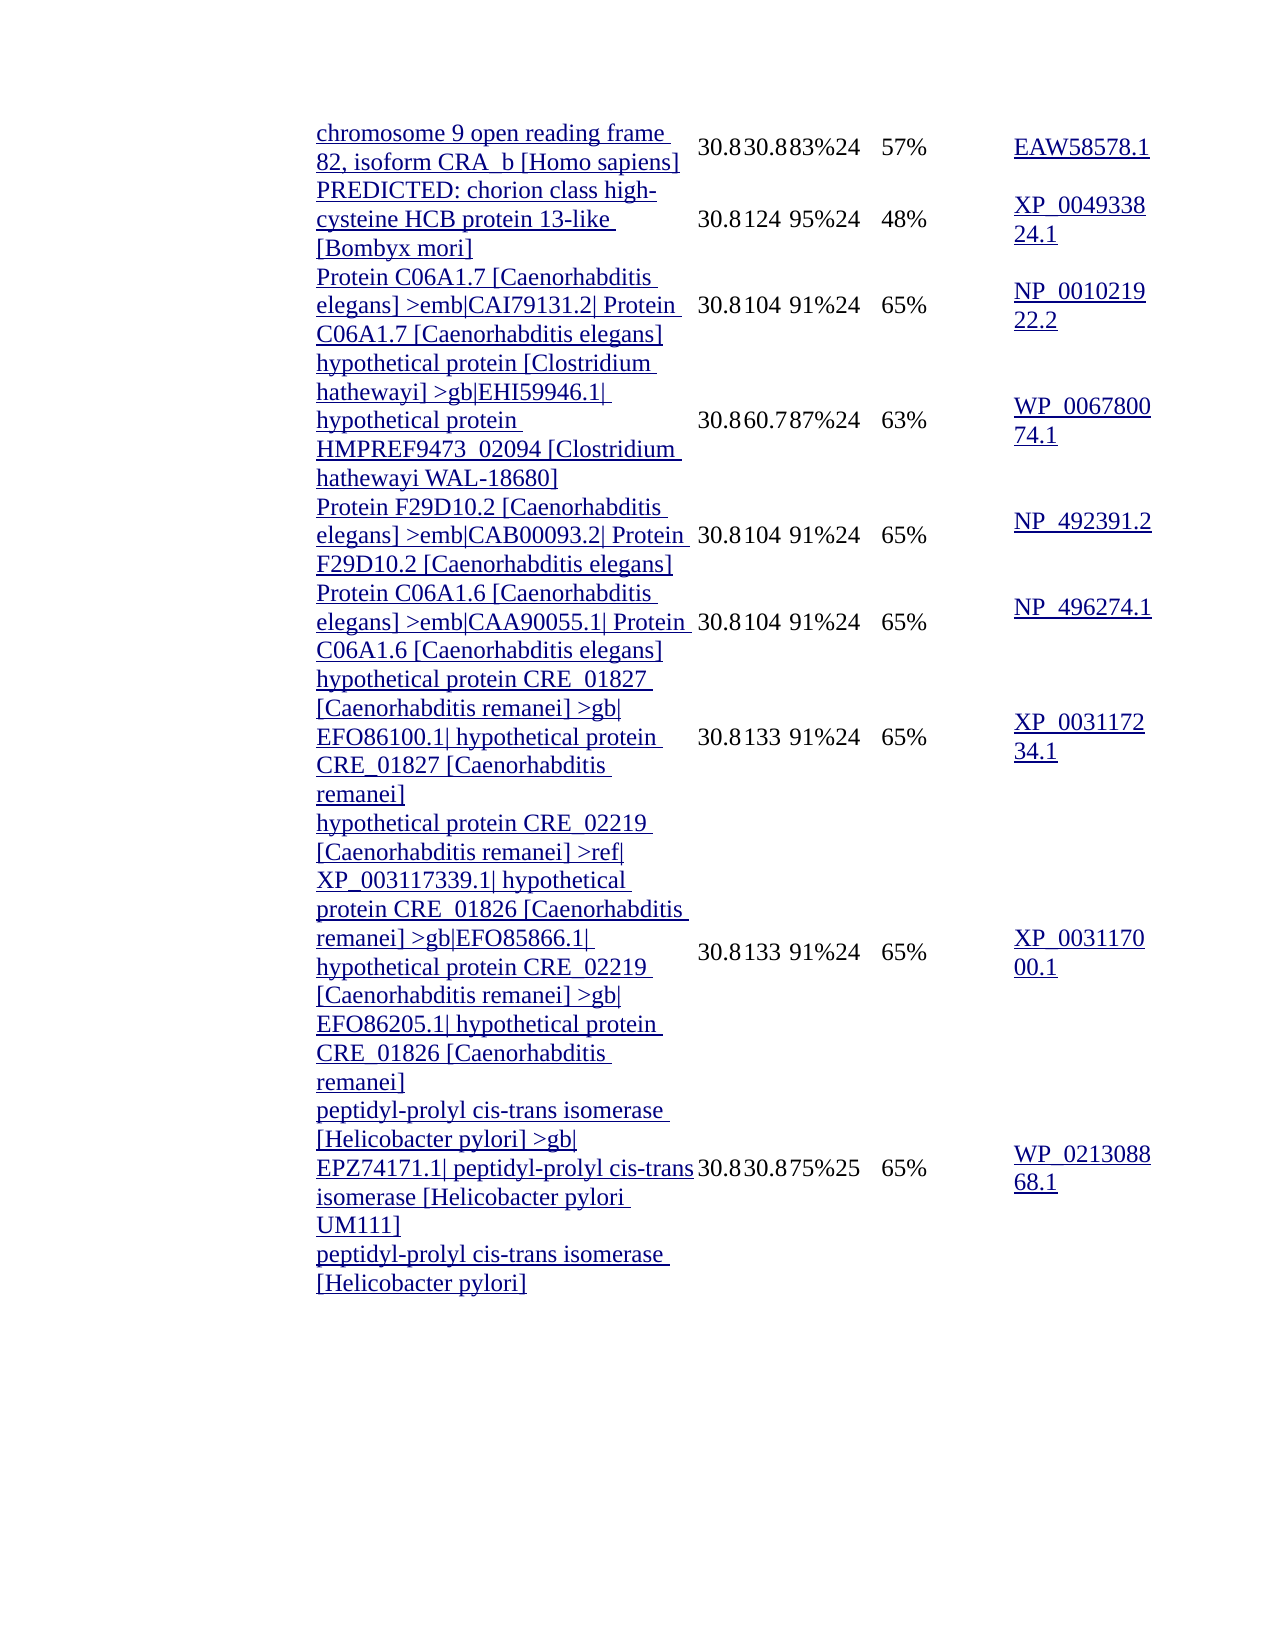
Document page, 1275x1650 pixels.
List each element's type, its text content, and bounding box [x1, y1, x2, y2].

table_cell 30.8 [698, 578, 743, 664]
table_cell 24 [835, 118, 881, 176]
table_cell [118, 808, 316, 1096]
table_cell 30.8 [743, 118, 789, 176]
table_cell [118, 118, 316, 176]
table_cell XP_003117234.1 [1014, 664, 1157, 808]
table_cell 104 [743, 492, 789, 578]
table_cell 65% [881, 262, 1013, 348]
table_cell [118, 578, 316, 664]
table_cell 75% [789, 1096, 835, 1239]
table_cell 87% [789, 348, 835, 492]
table_cell EAW58578.1 [1014, 118, 1157, 176]
table_cell 65% [881, 808, 1013, 1096]
table_cell XP_003117000.1 [1014, 808, 1157, 1096]
table_cell XP_004933824.1 [1014, 176, 1157, 262]
table_cell [118, 492, 316, 578]
table_cell 104 [743, 262, 789, 348]
table_cell [698, 1239, 1157, 1297]
table_cell 91% [789, 578, 835, 664]
table_cell Protein C06A1.7 [Caenorhabditis elegans] >emb|CAI79131.2| Protein C06A1.7 [Caenorhabditis elegans] [316, 262, 697, 348]
table_cell hypothetical protein [Clostridium hathewayi] >gb|EHI59946.1| hypothetical protein HMPREF9473_02094 [Clostridium hathewayi WAL-18680] [316, 348, 697, 492]
table_cell 30.8 [698, 118, 743, 176]
table_cell 65% [881, 1096, 1013, 1239]
table_cell 133 [743, 664, 789, 808]
table_cell 25 [835, 1096, 881, 1239]
table_cell 63% [881, 348, 1013, 492]
table_cell [118, 1239, 316, 1297]
table_cell 65% [881, 664, 1013, 808]
table_cell 24 [835, 262, 881, 348]
table_cell 30.8 [743, 1096, 789, 1239]
table_cell PREDICTED: chorion class high-cysteine HCB protein 13-like [Bombyx mori] [316, 176, 697, 262]
table_cell chromosome 9 open reading frame 82, isoform CRA_b [Homo sapiens] [316, 118, 697, 176]
table_cell Protein C06A1.6 [Caenorhabditis elegans] >emb|CAA90055.1| Protein C06A1.6 [Caenorhabditis elegans] [316, 578, 697, 664]
table_cell 24 [835, 176, 881, 262]
table_cell hypothetical protein CRE_01827 [Caenorhabditis remanei] >gb|EFO86100.1| hypothetical protein CRE_01827 [Caenorhabditis remanei] [316, 664, 697, 808]
table_cell 24 [835, 664, 881, 808]
table_cell 124 [743, 176, 789, 262]
table_cell 24 [835, 578, 881, 664]
table_cell 91% [789, 262, 835, 348]
table_cell 133 [743, 808, 789, 1096]
table_cell 30.8 [698, 664, 743, 808]
table_cell hypothetical protein CRE_02219 [Caenorhabditis remanei] >ref|XP_003117339.1| hypothetical protein CRE_01826 [Caenorhabditis remanei] >gb|EFO85866.1| hypothetical protein CRE_02219 [Caenorhabditis remanei] >gb|EFO86205.1| hypothetical protein CRE_01826 [Caenorhabditis remanei] [316, 808, 697, 1096]
table_cell NP_001021922.2 [1014, 262, 1157, 348]
table_cell 95% [789, 176, 835, 262]
table_cell WP_021308868.1 [1014, 1096, 1157, 1239]
table_cell 24 [835, 348, 881, 492]
table_cell 91% [789, 808, 835, 1096]
table_cell 30.8 [698, 348, 743, 492]
table_cell 24 [835, 492, 881, 578]
table_cell NP_492391.2 [1014, 492, 1157, 578]
table_cell 65% [881, 492, 1013, 578]
table_cell 104 [743, 578, 789, 664]
table_cell [118, 664, 316, 808]
table_cell 57% [881, 118, 1013, 176]
table_cell WP_006780074.1 [1014, 348, 1157, 492]
table_cell [118, 176, 316, 262]
table_cell [118, 1096, 316, 1239]
table_cell 60.7 [743, 348, 789, 492]
table_cell 48% [881, 176, 1013, 262]
table_cell 30.8 [698, 492, 743, 578]
table_cell 30.8 [698, 808, 743, 1096]
table_cell peptidyl-prolyl cis-trans isomerase [Helicobacter pylori] [316, 1239, 697, 1297]
table_cell 91% [789, 664, 835, 808]
table_cell 24 [835, 808, 881, 1096]
table_cell [118, 348, 316, 492]
table_cell [118, 262, 316, 348]
table_cell Protein F29D10.2 [Caenorhabditis elegans] >emb|CAB00093.2| Protein F29D10.2 [Caenorhabditis elegans] [316, 492, 697, 578]
table_cell 65% [881, 578, 1013, 664]
table_cell peptidyl-prolyl cis-trans isomerase [Helicobacter pylori] >gb|EPZ74171.1| peptidyl-prolyl cis-trans isomerase [Helicobacter pylori UM111] [316, 1096, 697, 1239]
table_cell NP_496274.1 [1014, 578, 1157, 664]
table_cell 30.8 [698, 262, 743, 348]
table_cell 30.8 [698, 1096, 743, 1239]
table_cell 91% [789, 492, 835, 578]
table_cell 30.8 [698, 176, 743, 262]
table_cell 83% [789, 118, 835, 176]
